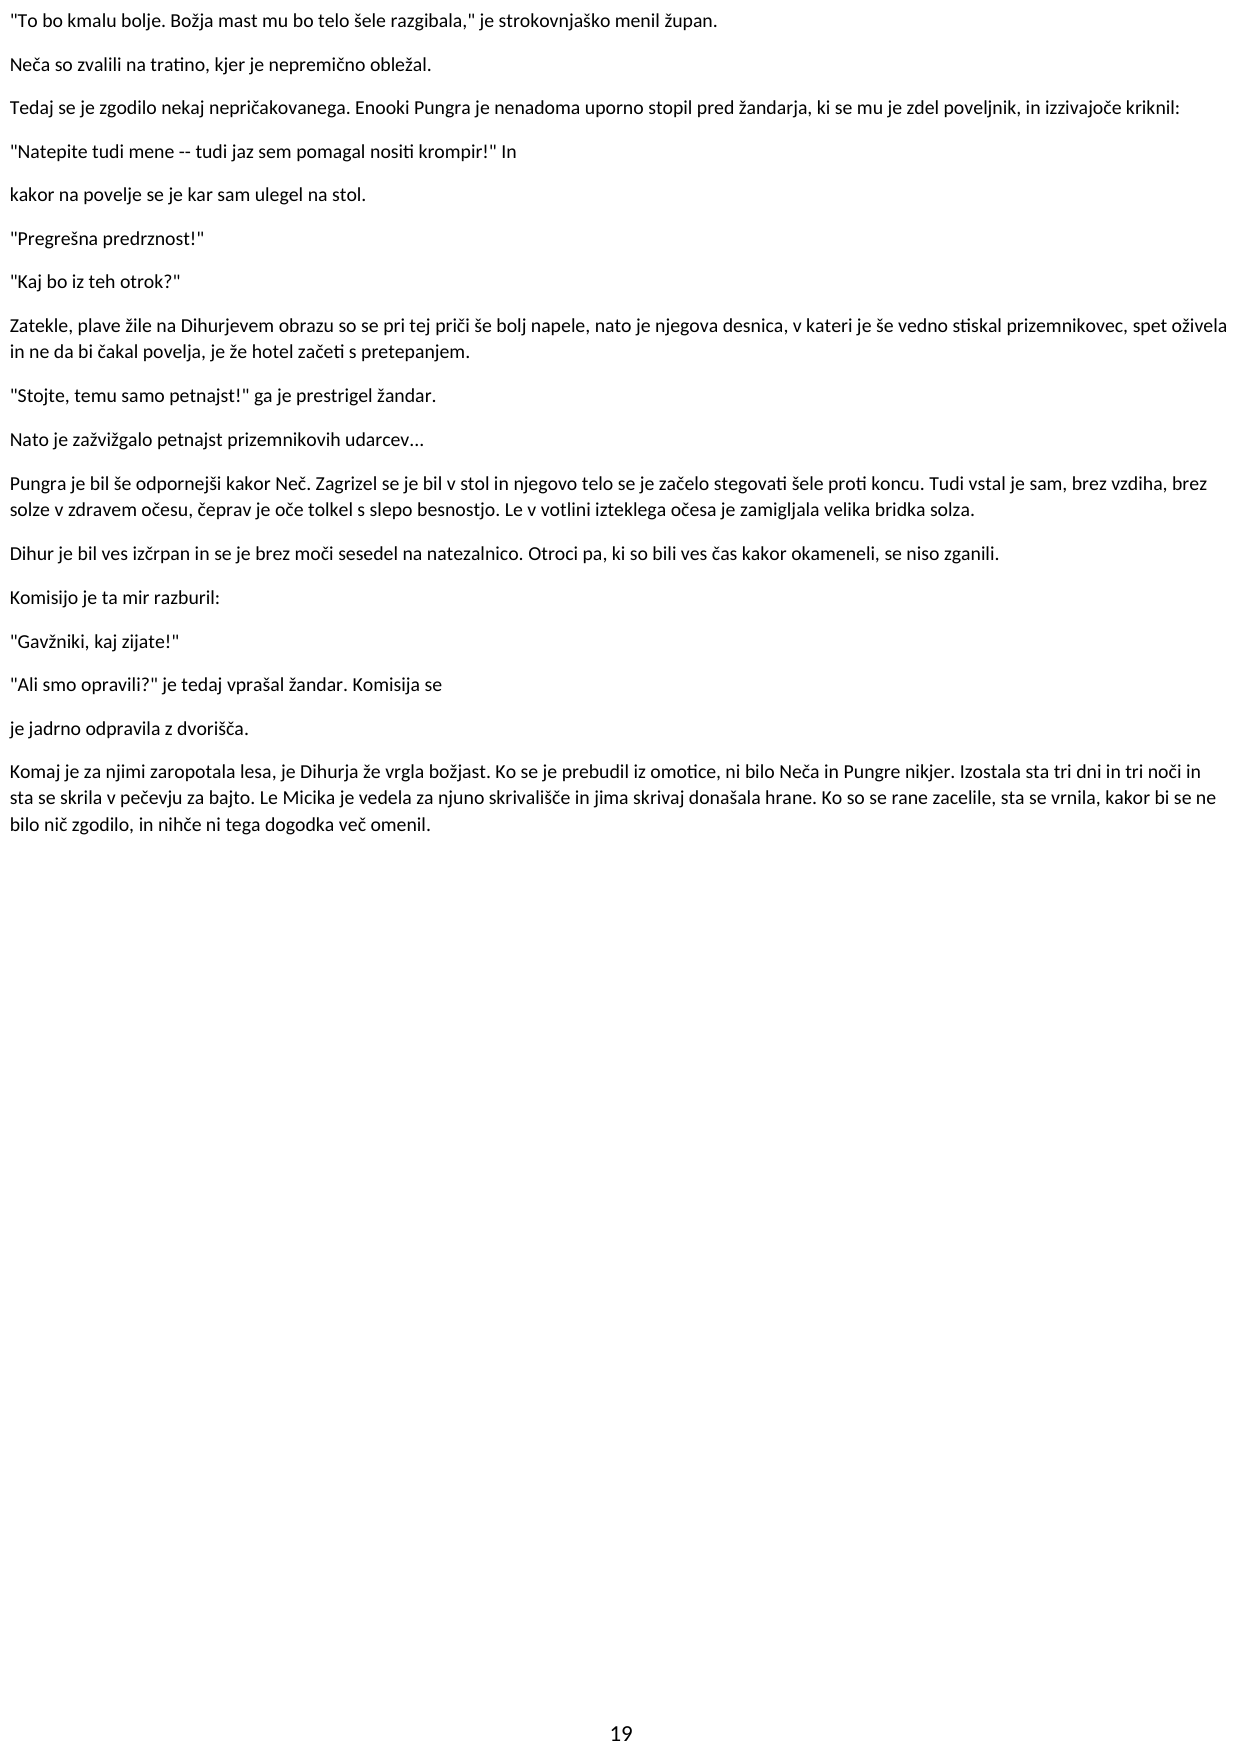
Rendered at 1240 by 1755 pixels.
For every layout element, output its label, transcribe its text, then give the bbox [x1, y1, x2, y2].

text Komisijo je ta mir razburil: [9, 585, 1230, 609]
text Pungra je bil še odpornejši kakor Neč. Zagrizel se je bil v stol in njegovo telo se je začelo stegovati šele proti koncu. Tudi vstal je sam, brez vzdiha, brez solze v zdravem očesu, čeprav je oče tolkel s slepo besnostjo. Le v votlini izteklega očesa je zamigljala velika bridka solza. [9, 471, 1230, 522]
text Tedaj se je zgodilo nekaj nepričakovanega. Enooki Pungra je nenadoma uporno stopil pred žandarja, ki se mu je zdel poveljnik, in izzivajoče kriknil: [9, 95, 1230, 119]
text Zatekle, plave žile na Dihurjevem obrazu so se pri tej priči še bolj napele, nato je njegova desnica, v kateri je še vedno stiskal prizemnikovec, spet oživela in ne da bi čakal povelja, je že hotel začeti s pretepanjem. [9, 313, 1230, 364]
text Komaj je za njimi zaropotala lesa, je Dihurja že vrgla božjast. Ko se je prebudil iz omotice, ni bilo Neča in Pungre nikjer. Izostala sta tri dni in tri noči in sta se skrila v pečevju za bajto. Le Micika je vedela za njuno skrivališče in jima skrivaj donašala hrane. Ko so se rane zacelile, sta se vrnila, kakor bi se ne bilo nič zgodilo, in nihče ni tega dogodka več omenil. [9, 759, 1230, 836]
text "Natepite tudi mene -- tudi jaz sem pomagal nositi krompir!" In kakor na povelje se je kar sam ulegel na stol. [9, 139, 552, 207]
text "Stojte, temu samo petnajst!" ga je prestrigel žandar. [9, 383, 1230, 408]
text Nato je zažvižgalo petnajst prizemnikovih udarcev... [9, 427, 1230, 451]
text "Ali smo opravili?" je tedaj vprašal žandar. Komisija se je jadrno odpravila z dvorišča. [9, 672, 457, 740]
text "Gavžniki, kaj zijate!" [9, 629, 1230, 653]
text Neča so zvalili na tratino, kjer je nepremično obležal. [9, 52, 1230, 76]
text "Kaj bo iz teh otrok?" [9, 269, 1230, 293]
text "To bo kmalu bolje. Božja mast mu bo telo šele razgibala," je strokovnjaško menil župan. [9, 8, 1230, 32]
text Dihur je bil ves izčrpan in se je brez moči sesedel na natezalnico. Otroci pa, ki so bili ves čas kakor okameneli, se niso zganili. [9, 541, 1230, 565]
text "Pregrešna predrznost!" [9, 226, 1230, 250]
